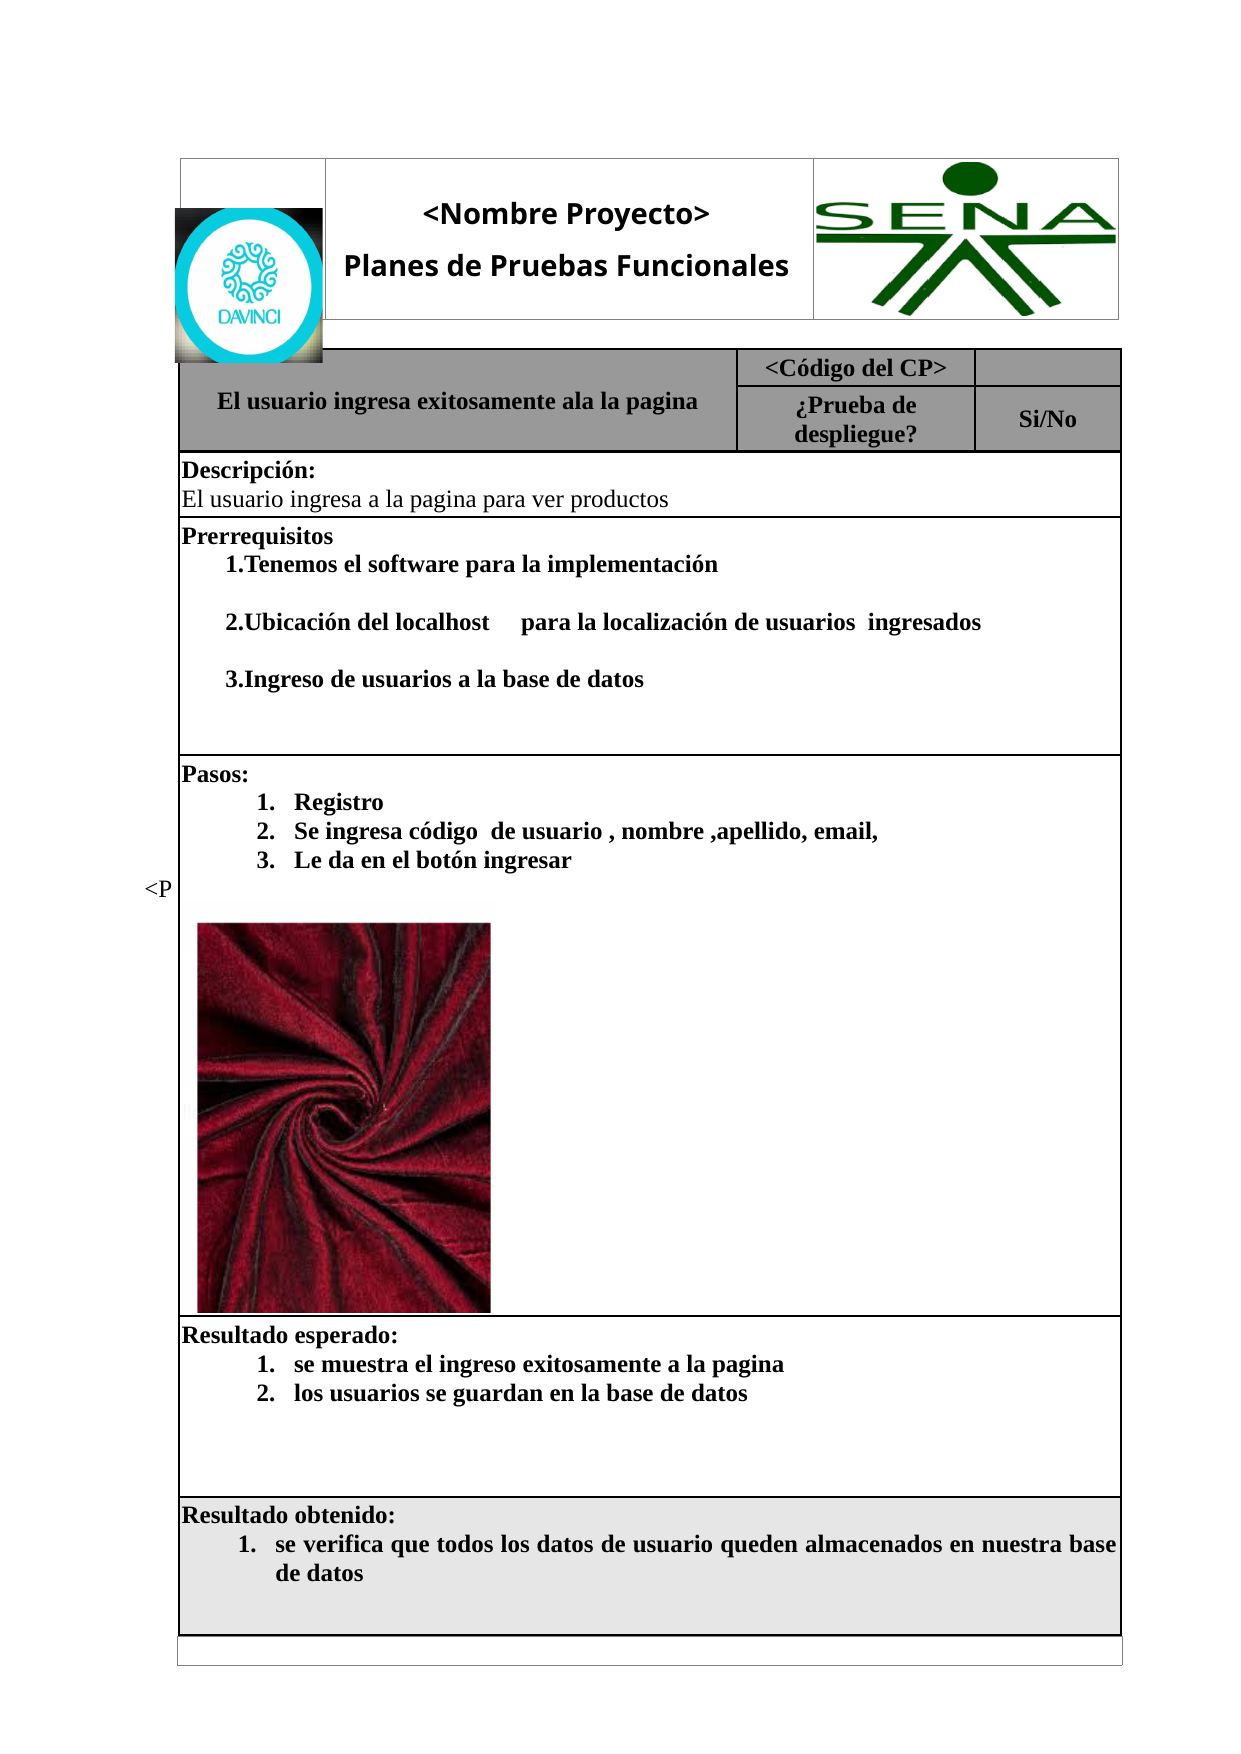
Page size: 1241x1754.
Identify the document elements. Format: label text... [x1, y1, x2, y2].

table_cell Prerrequisitos 1.Tenemos el software para la implementación 2.Ubicación del localhost para la localización de usuarios ingresados 3.Ingreso de usuarios a la base de datos [180, 518, 1120, 754]
table_cell Si/No [976, 387, 1120, 450]
table_header [976, 350, 1120, 385]
table_cell Descripción: El usuario ingresa a la pagina para ver productos [180, 453, 1120, 516]
table_cell Resultado esperado: se muestra el ingreso exitosamente a la pagina los usuarios se guardan en la base de datos [180, 1317, 1120, 1496]
table_cell ¿Prueba de despliegue? [738, 387, 974, 450]
table_header El usuario ingresa exitosamente ala la pagina [180, 350, 736, 450]
table_cell Resultado obtenido: se verifica que todos los datos de usuario queden almacenados en nuestra base de datos [180, 1498, 1120, 1634]
table_header <Código del CP> [738, 350, 974, 385]
table_cell Pasos: Registro Se ingresa código de usuario , nombre ,apellido, email, Le da en el botón ingresar <P [180, 756, 1120, 1315]
